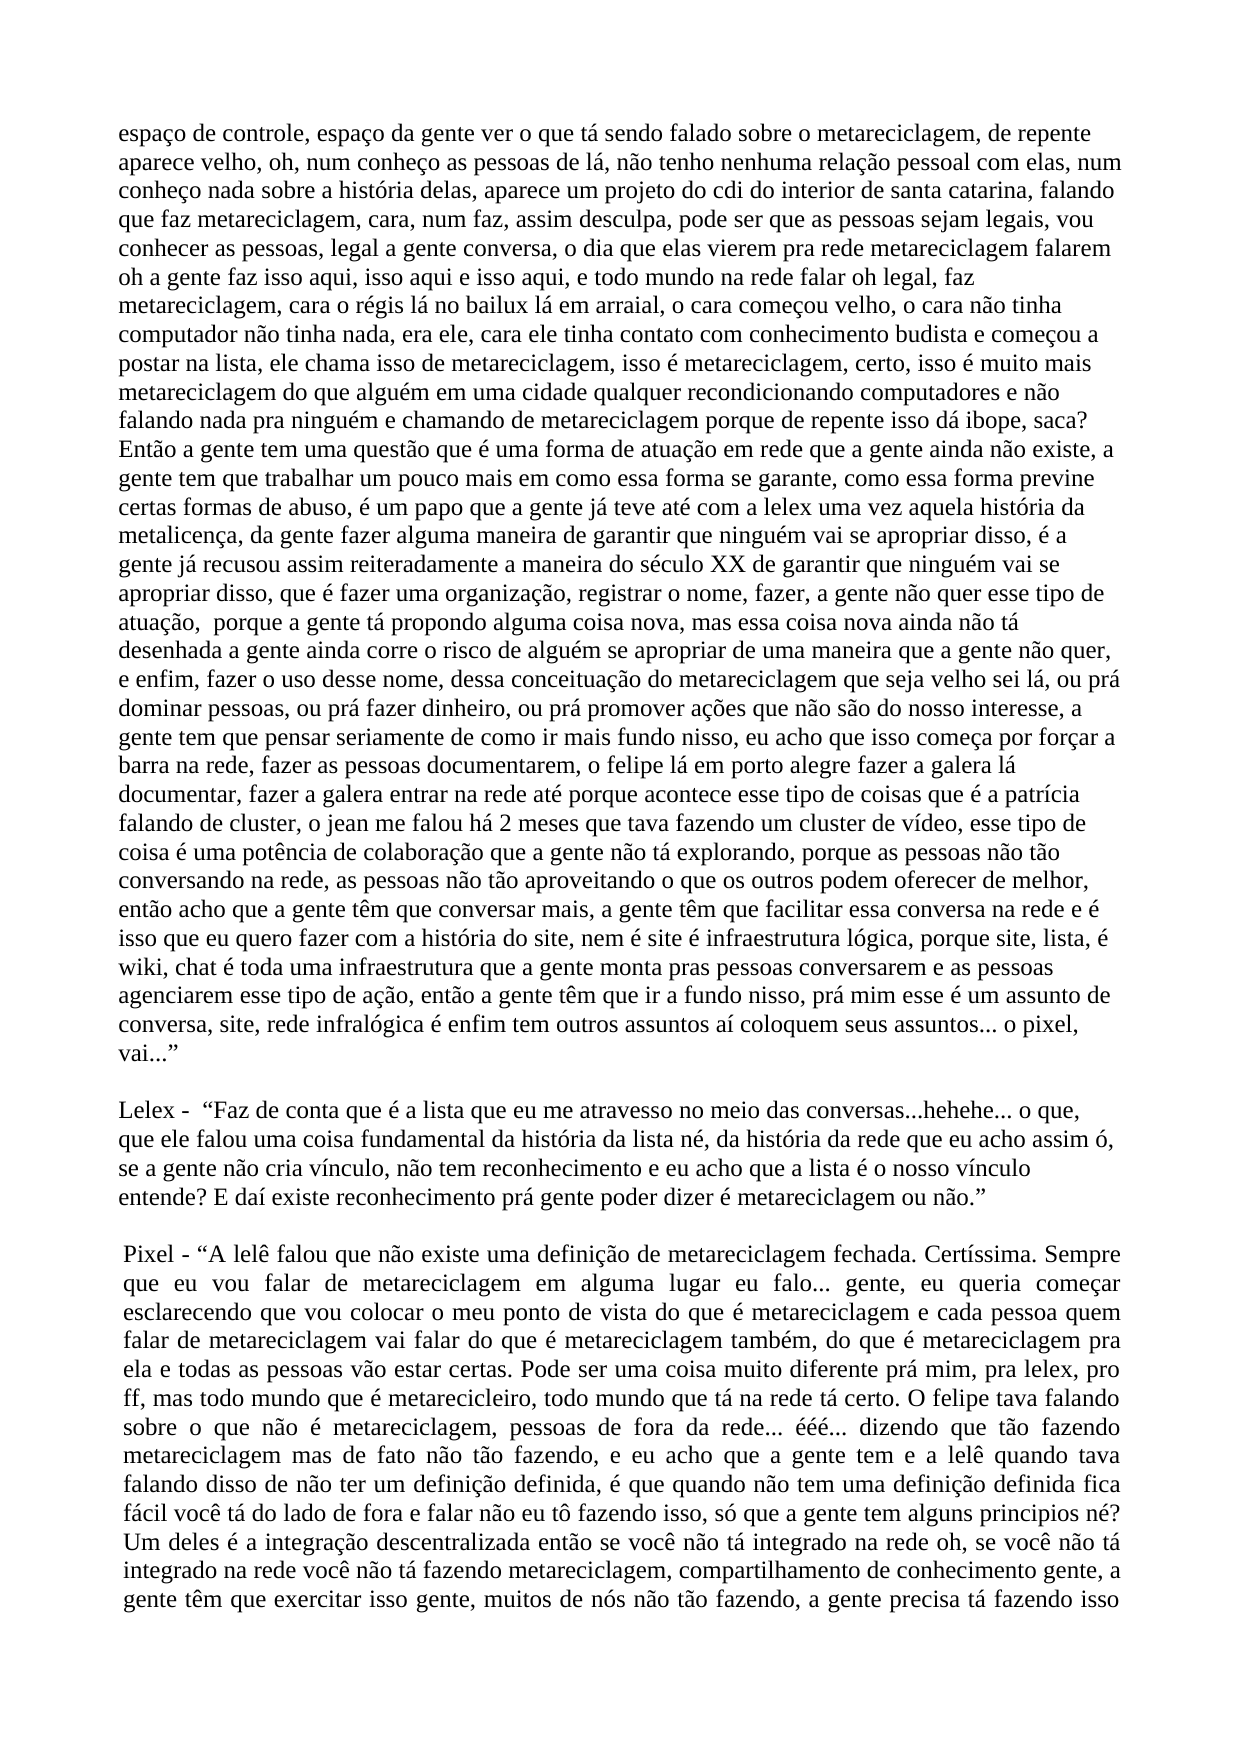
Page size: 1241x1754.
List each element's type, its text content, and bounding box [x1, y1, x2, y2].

text espaço de controle, espaço da gente ver o que tá sendo falado sobre o metareciclagem, de repente aparece velho, oh, num conheço as pessoas de lá, não tenho nenhuma relação pessoal com elas, num conheço nada sobre a história delas, aparece um projeto do cdi do interior de santa catarina, falando que faz metareciclagem, cara, num faz, assim desculpa, pode ser que as pessoas sejam legais, vou conhecer as pessoas, legal a gente conversa, o dia que elas vierem pra rede metareciclagem falarem oh a gente faz isso aqui, isso aqui e isso aqui, e todo mundo na rede falar oh legal, faz metareciclagem, cara o régis lá no bailux lá em arraial, o cara começou velho, o cara não tinha computador não tinha nada, era ele, cara ele tinha contato com conhecimento budista e começou a postar na lista, ele chama isso de metareciclagem, isso é metareciclagem, certo, isso é muito mais metareciclagem do que alguém em uma cidade qualquer recondicionando computadores e não falando nada pra ninguém e chamando de metareciclagem porque de repente isso dá ibope, saca? Então a gente tem uma questão que é uma forma de atuação em rede que a gente ainda não existe, a gente tem que trabalhar um pouco mais em como essa forma se garante, como essa forma previne certas formas de abuso, é um papo que a gente já teve até com a lelex uma vez aquela história da metalicença, da gente fazer alguma maneira de garantir que ninguém vai se apropriar disso, é a gente já recusou assim reiteradamente a maneira do século XX de garantir que ninguém vai se apropriar disso, que é fazer uma organização, registrar o nome, fazer, a gente não quer esse tipo de atuação, porque a gente tá propondo alguma coisa nova, mas essa coisa nova ainda não tá desenhada a gente ainda corre o risco de alguém se apropriar de uma maneira que a gente não quer, e enfim, fazer o uso desse nome, dessa conceituação do metareciclagem que seja velho sei lá, ou prá dominar pessoas, ou prá fazer dinheiro, ou prá promover ações que não são do nosso interesse, a gente tem que pensar seriamente de como ir mais fundo nisso, eu acho que isso começa por forçar a barra na rede, fazer as pessoas documentarem, o felipe lá em porto alegre fazer a galera lá documentar, fazer a galera entrar na rede até porque acontece esse tipo de coisas que é a patrícia falando de cluster, o jean me falou há 2 meses que tava fazendo um cluster de vídeo, esse tipo de coisa é uma potência de colaboração que a gente não tá explorando, porque as pessoas não tão conversando na rede, as pessoas não tão aproveitando o que os outros podem oferecer de melhor, então acho que a gente têm que conversar mais, a gente têm que facilitar essa conversa na rede e é isso que eu quero fazer com a história do site, nem é site é infraestrutura lógica, porque site, lista, é wiki, chat é toda uma infraestrutura que a gente monta pras pessoas conversarem e as pessoas agenciarem esse tipo de ação, então a gente têm que ir a fundo nisso, prá mim esse é um assunto de conversa, site, rede infralógica é enfim tem outros assuntos aí coloquem seus assuntos... o pixel, vai...” [118, 118, 1122, 1067]
text Pixel - “A lelê falou que não existe uma definição de metareciclagem fechada. Certíssima. Sempre que eu vou falar de metareciclagem em alguma lugar eu falo... gente, eu queria começar esclarecendo que vou colocar o meu ponto de vista do que é metareciclagem e cada pessoa quem falar de metareciclagem vai falar do que é metareciclagem também, do que é metareciclagem pra ela e todas as pessoas vão estar certas. Pode ser uma coisa muito diferente prá mim, pra lelex, pro ff, mas todo mundo que é metarecicleiro, todo mundo que tá na rede tá certo. O felipe tava falando sobre o que não é metareciclagem, pessoas de fora da rede... ééé... dizendo que tão fazendo metareciclagem mas de fato não tão fazendo, e eu acho que a gente tem e a lelê quando tava falando disso de não ter um definição definida, é que quando não tem uma definição definida fica fácil você tá do lado de fora e falar não eu tô fazendo isso, só que a gente tem alguns principios né? Um deles é a integração descentralizada então se você não tá integrado na rede oh, se você não tá integrado na rede você não tá fazendo metareciclagem, compartilhamento de conhecimento gente, a gente têm que exercitar isso gente, muitos de nós não tão fazendo, a gente precisa tá fazendo isso [123, 1239, 1122, 1613]
text Lelex - “Faz de conta que é a lista que eu me atravesso no meio das conversas...hehehe... o que, que ele falou uma coisa fundamental da história da lista né, da história da rede que eu acho assim ó, se a gente não cria vínculo, não tem reconhecimento e eu acho que a lista é o nosso vínculo entende? E daí existe reconhecimento prá gente poder dizer é metareciclagem ou não.” [118, 1096, 1122, 1211]
